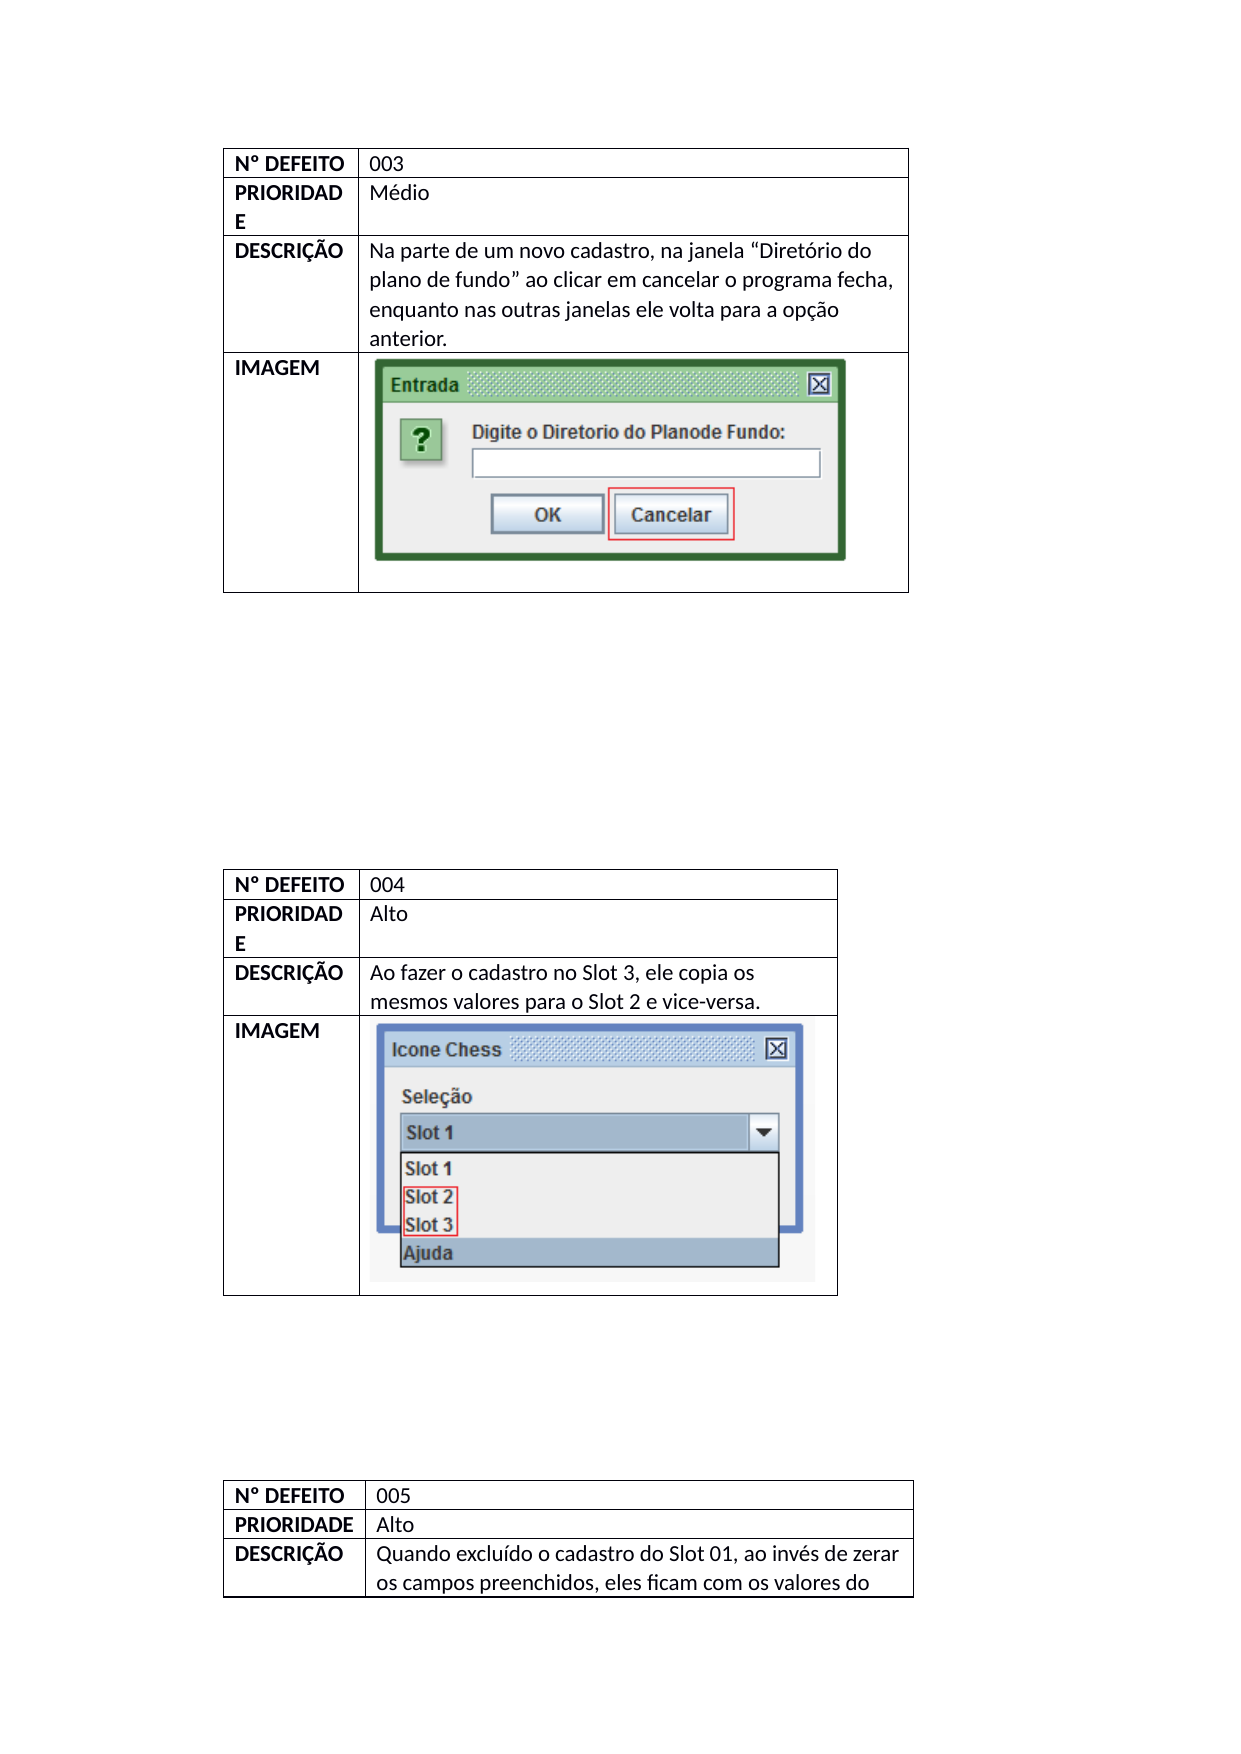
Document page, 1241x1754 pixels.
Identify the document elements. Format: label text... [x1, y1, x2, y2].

table_cell IMAGEM [224, 1016, 359, 1295]
table_cell Na parte de um novo cadastro, na janela “Diretório do plano de fundo” ao clicar em cancelar o programa fecha, enquanto nas outras janelas ele volta para a opção anterior. [359, 236, 908, 352]
table_cell Alto [360, 900, 837, 957]
table_cell PRIORIDADE [224, 900, 359, 957]
picture [369, 1016, 816, 1282]
table_cell DESCRIÇÃO [224, 236, 358, 352]
table_header Nº DEFEITO [224, 870, 359, 898]
table_cell DESCRIÇÃO [224, 958, 359, 1015]
table_cell PRIORIDADE [224, 178, 358, 235]
table_header 004 [360, 870, 837, 898]
table_cell Quando excluído o cadastro do Slot 01, ao invés de zerar os campos preenchidos, eles ficam com os valores do [366, 1539, 913, 1596]
table_cell Alto [366, 1510, 913, 1538]
table_cell [360, 1016, 837, 1295]
table_cell IMAGEM [224, 353, 358, 592]
table_header 005 [366, 1481, 913, 1509]
table_cell PRIORIDADE [224, 1510, 365, 1538]
table_header Nº DEFEITO [224, 149, 358, 177]
picture [369, 353, 857, 572]
table_header 003 [359, 149, 908, 177]
table_cell [359, 353, 908, 592]
table_header Nº DEFEITO [224, 1481, 365, 1509]
table_cell Ao fazer o cadastro no Slot 3, ele copia os mesmos valores para o Slot 2 e vice-versa. [360, 958, 837, 1015]
table_cell DESCRIÇÃO [224, 1539, 365, 1596]
table_cell Médio [359, 178, 908, 235]
